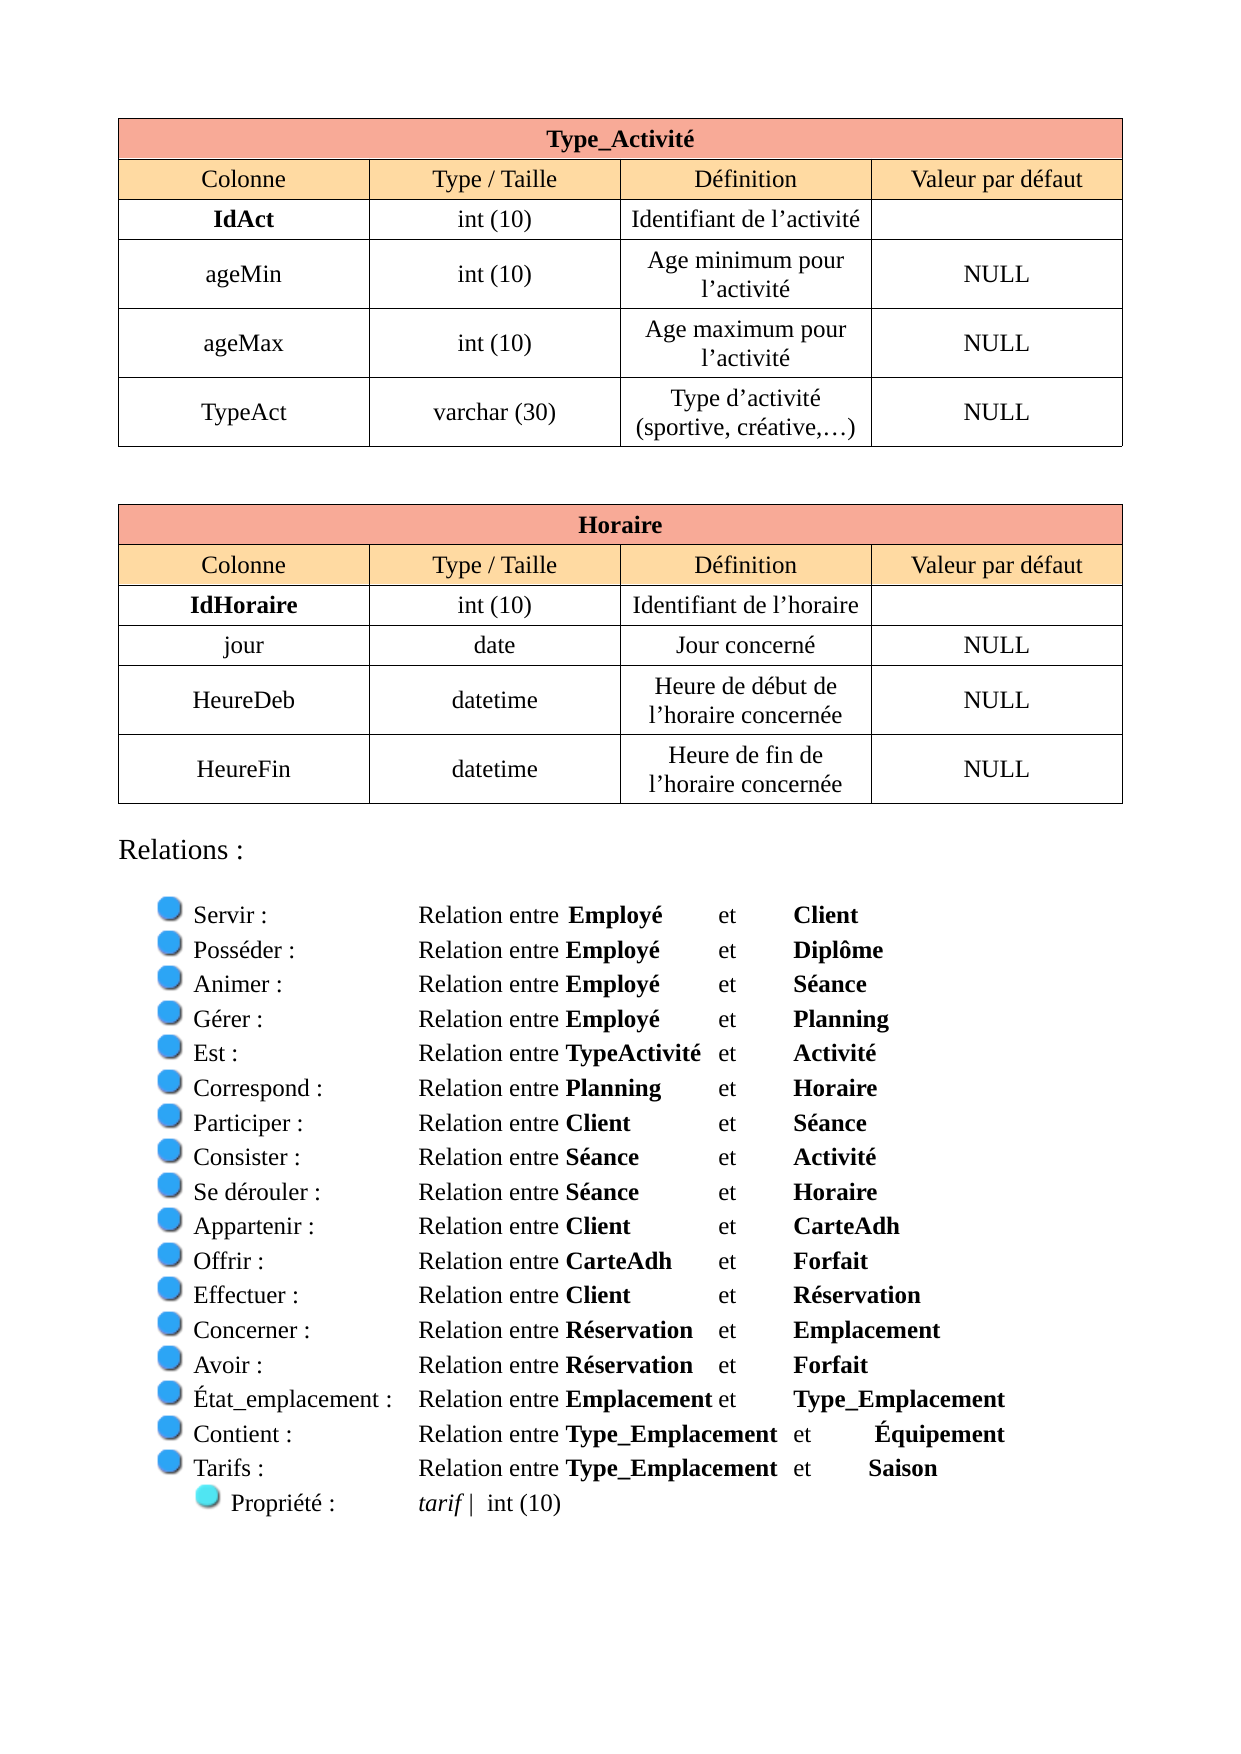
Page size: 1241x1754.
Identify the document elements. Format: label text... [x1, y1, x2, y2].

text Relations : [118, 832, 1122, 866]
table_cell datetime [370, 735, 620, 803]
table_cell Définition [621, 545, 871, 584]
table_cell varchar (30) [370, 378, 620, 446]
table_cell NULL [872, 240, 1122, 308]
picture [156, 1379, 185, 1408]
table_cell Type / Taille [370, 160, 620, 199]
picture [156, 929, 185, 959]
table_cell Identifiant de l’horaire [621, 586, 871, 625]
table_cell NULL [872, 309, 1122, 377]
list Appartenir : Relation entre Client et CarteAdh [156, 1206, 1122, 1240]
table_cell ageMin [119, 240, 369, 308]
list Correspond : Relation entre Planning et Horaire [156, 1067, 1122, 1102]
picture [156, 1310, 185, 1339]
table_cell [872, 200, 1122, 239]
table_cell int (10) [370, 200, 620, 239]
table_cell Heure de fin de l’horaire concernée [621, 735, 871, 803]
picture [156, 1102, 185, 1131]
list Servir : Relation entre Employé et Client [156, 894, 1122, 929]
picture [156, 1206, 185, 1235]
list Contient : Relation entre Type_Emplacement et Équipement [156, 1413, 1122, 1448]
table_cell Colonne [119, 160, 369, 199]
list Se dérouler : Relation entre Séance et Horaire [156, 1171, 1122, 1206]
table_cell ageMax [119, 309, 369, 377]
table_cell HeureFin [119, 735, 369, 803]
table_cell Identifiant de l’activité [621, 200, 871, 239]
picture [156, 1137, 185, 1166]
list Animer : Relation entre Employé et Séance [156, 963, 1122, 998]
picture [156, 1171, 185, 1201]
list Offrir : Relation entre CarteAdh et Forfait [156, 1240, 1122, 1275]
picture [156, 895, 185, 924]
table_cell Type / Taille [370, 545, 620, 584]
table_cell datetime [370, 666, 620, 734]
table_cell NULL [872, 626, 1122, 665]
table_cell Définition [621, 160, 871, 199]
table_cell Jour concerné [621, 626, 871, 665]
picture [156, 1033, 185, 1062]
list Propriété : tarif | int (10) [193, 1482, 1122, 1517]
table_cell Heure de début de l’horaire concernée [621, 666, 871, 734]
table_cell Valeur par défaut [872, 545, 1122, 584]
picture [156, 999, 185, 1028]
picture [156, 1414, 185, 1443]
table_cell IdAct [119, 200, 369, 239]
table_cell IdHoraire [119, 586, 369, 625]
list Participer : Relation entre Client et Séance [156, 1102, 1122, 1136]
table_cell Age maximum pour l’activité [621, 309, 871, 377]
table_cell date [370, 626, 620, 665]
table_cell [872, 586, 1122, 625]
list Posséder : Relation entre Employé et Diplôme [156, 929, 1122, 963]
picture [156, 1275, 185, 1304]
picture [156, 1241, 185, 1270]
table_cell HeureDeb [119, 666, 369, 734]
list Gérer : Relation entre Employé et Planning [156, 998, 1122, 1033]
table_cell Age minimum pour l’activité [621, 240, 871, 308]
list Effectuer : Relation entre Client et Réservation [156, 1275, 1122, 1309]
table_cell NULL [872, 666, 1122, 734]
table_cell jour [119, 626, 369, 665]
table_cell TypeAct [119, 378, 369, 446]
picture [156, 1068, 185, 1097]
table_cell Colonne [119, 545, 369, 584]
table_header Type_Activité [119, 119, 1122, 158]
list Consister : Relation entre Séance et Activité [156, 1136, 1122, 1171]
list Est : Relation entre TypeActivité et Activité [156, 1033, 1122, 1067]
table_cell int (10) [370, 240, 620, 308]
table_cell int (10) [370, 586, 620, 625]
picture [156, 1448, 185, 1477]
list Avoir : Relation entre Réservation et Forfait [156, 1344, 1122, 1378]
list Tarifs : Relation entre Type_Emplacement et Saison [156, 1448, 1122, 1482]
table_cell Valeur par défaut [872, 160, 1122, 199]
table_cell NULL [872, 378, 1122, 446]
list Concerner : Relation entre Réservation et Emplacement [156, 1309, 1122, 1344]
table_cell int (10) [370, 309, 620, 377]
table_cell NULL [872, 735, 1122, 803]
table_header Horaire [119, 505, 1122, 544]
list État_emplacement : Relation entre Emplacement et Type_Emplacement [156, 1378, 1122, 1413]
picture [156, 964, 185, 993]
picture [156, 1344, 185, 1374]
picture [194, 1483, 223, 1512]
table_cell Type d’activité (sportive, créative,…) [621, 378, 871, 446]
